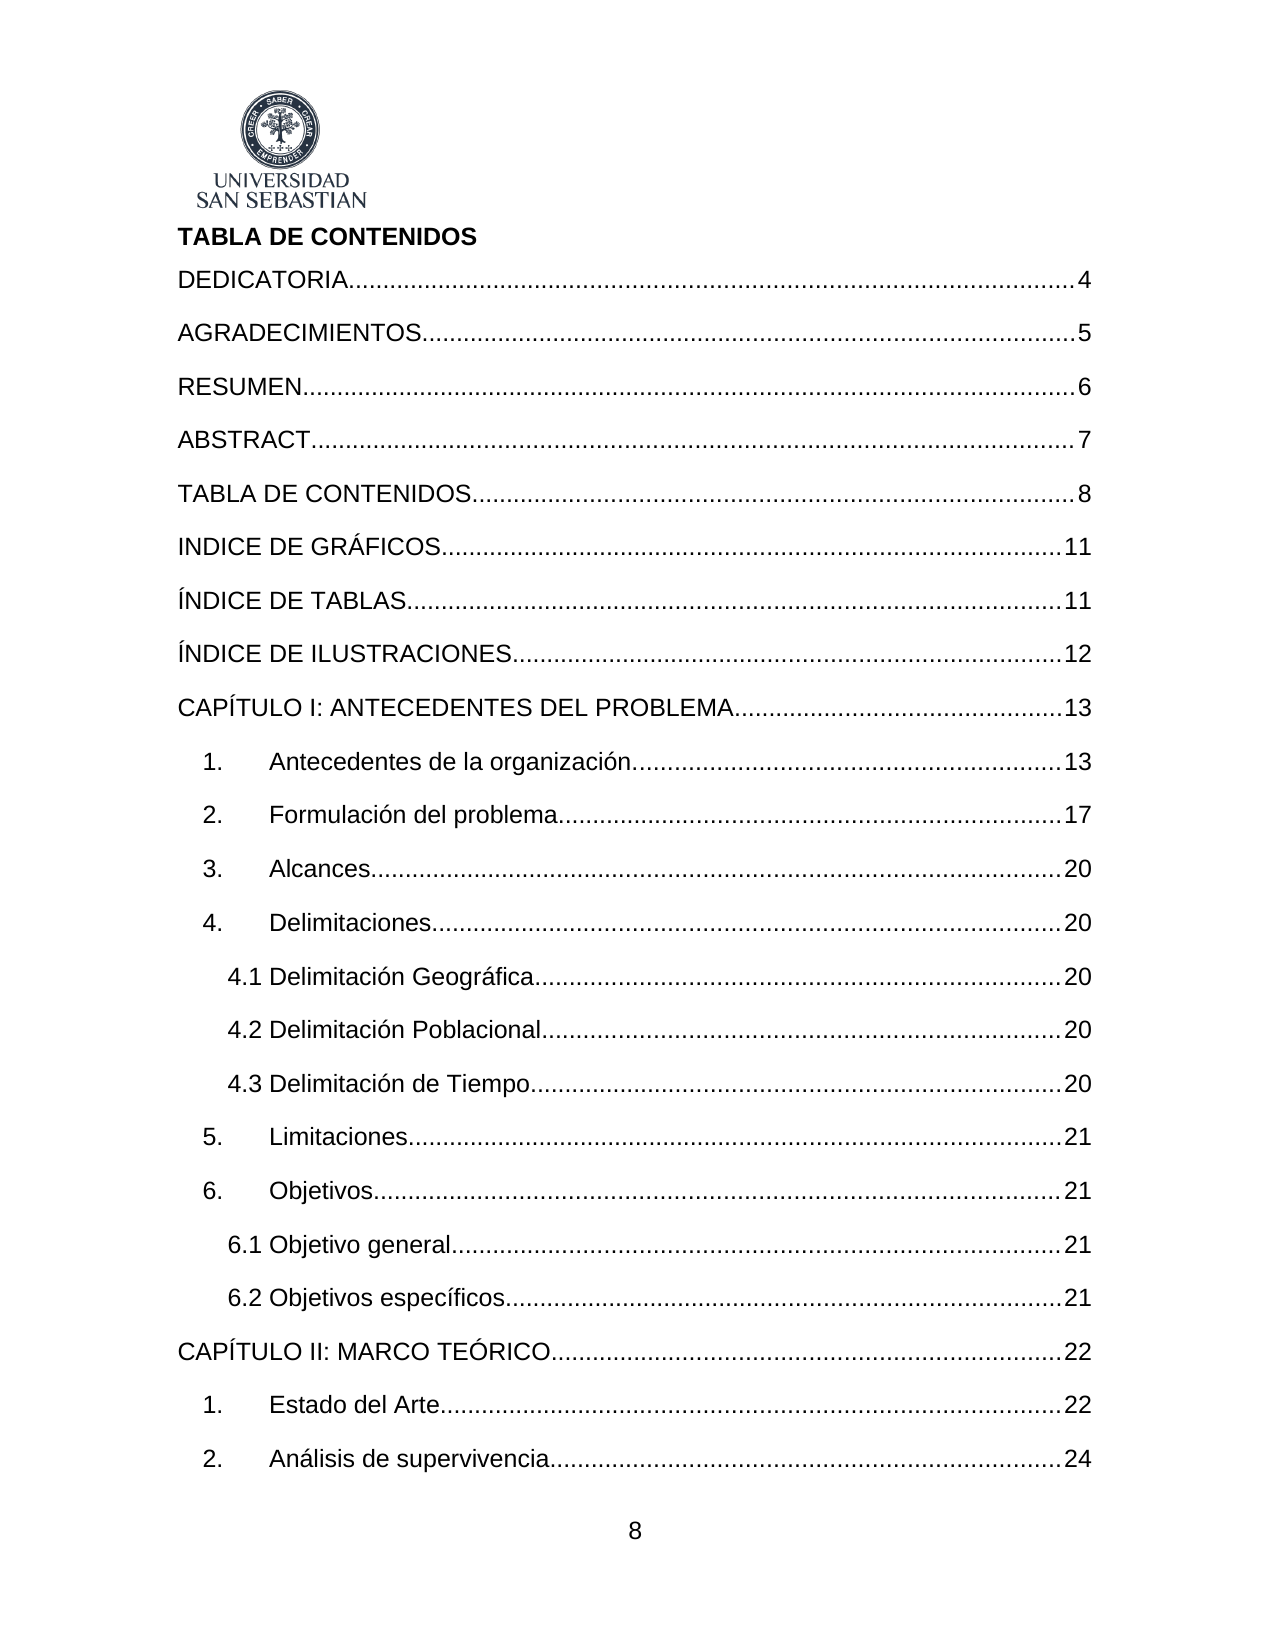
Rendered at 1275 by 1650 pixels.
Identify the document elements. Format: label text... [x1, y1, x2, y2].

text 3. Alcances 20 [202, 854, 1093, 883]
text 4.2 Delimitación Poblacional 20 [227, 1015, 1093, 1044]
text 1. Estado del Arte 22 [202, 1390, 1093, 1419]
text 5. Limitaciones 21 [202, 1122, 1093, 1151]
text 6. Objetivos 21 [202, 1176, 1093, 1205]
text 4.3 Delimitación de Tiempo 20 [227, 1069, 1093, 1097]
picture [177, 76, 387, 222]
text CAPÍTULO I: ANTECEDENTES DEL PROBLEMA 13 [177, 693, 1093, 722]
text 6.1 Objetivo general 21 [227, 1230, 1093, 1258]
text 2. Formulación del problema 17 [202, 800, 1093, 829]
subtitle TABLA DE CONTENIDOS [177, 222, 1093, 250]
text DEDICATORIA 4 [177, 265, 1093, 293]
text CAPÍTULO II: MARCO TEÓRICO 22 [177, 1337, 1093, 1366]
text ABSTRACT 7 [177, 425, 1093, 454]
text 4.1 Delimitación Geográfica 20 [227, 962, 1093, 990]
text RESUMEN 6 [177, 372, 1093, 401]
text AGRADECIMIENTOS 5 [177, 318, 1093, 347]
text TABLA DE CONTENIDOS 8 [177, 479, 1093, 508]
text ÍNDICE DE TABLAS 11 [177, 586, 1093, 615]
text INDICE DE GRÁFICOS 11 [177, 532, 1093, 561]
text 2. Análisis de supervivencia 24 [202, 1444, 1093, 1473]
text ÍNDICE DE ILUSTRACIONES 12 [177, 639, 1093, 668]
text 6.2 Objetivos específicos 21 [227, 1283, 1093, 1312]
text 1. Antecedentes de la organización. 13 [202, 747, 1093, 775]
text 4. Delimitaciones 20 [202, 908, 1093, 937]
